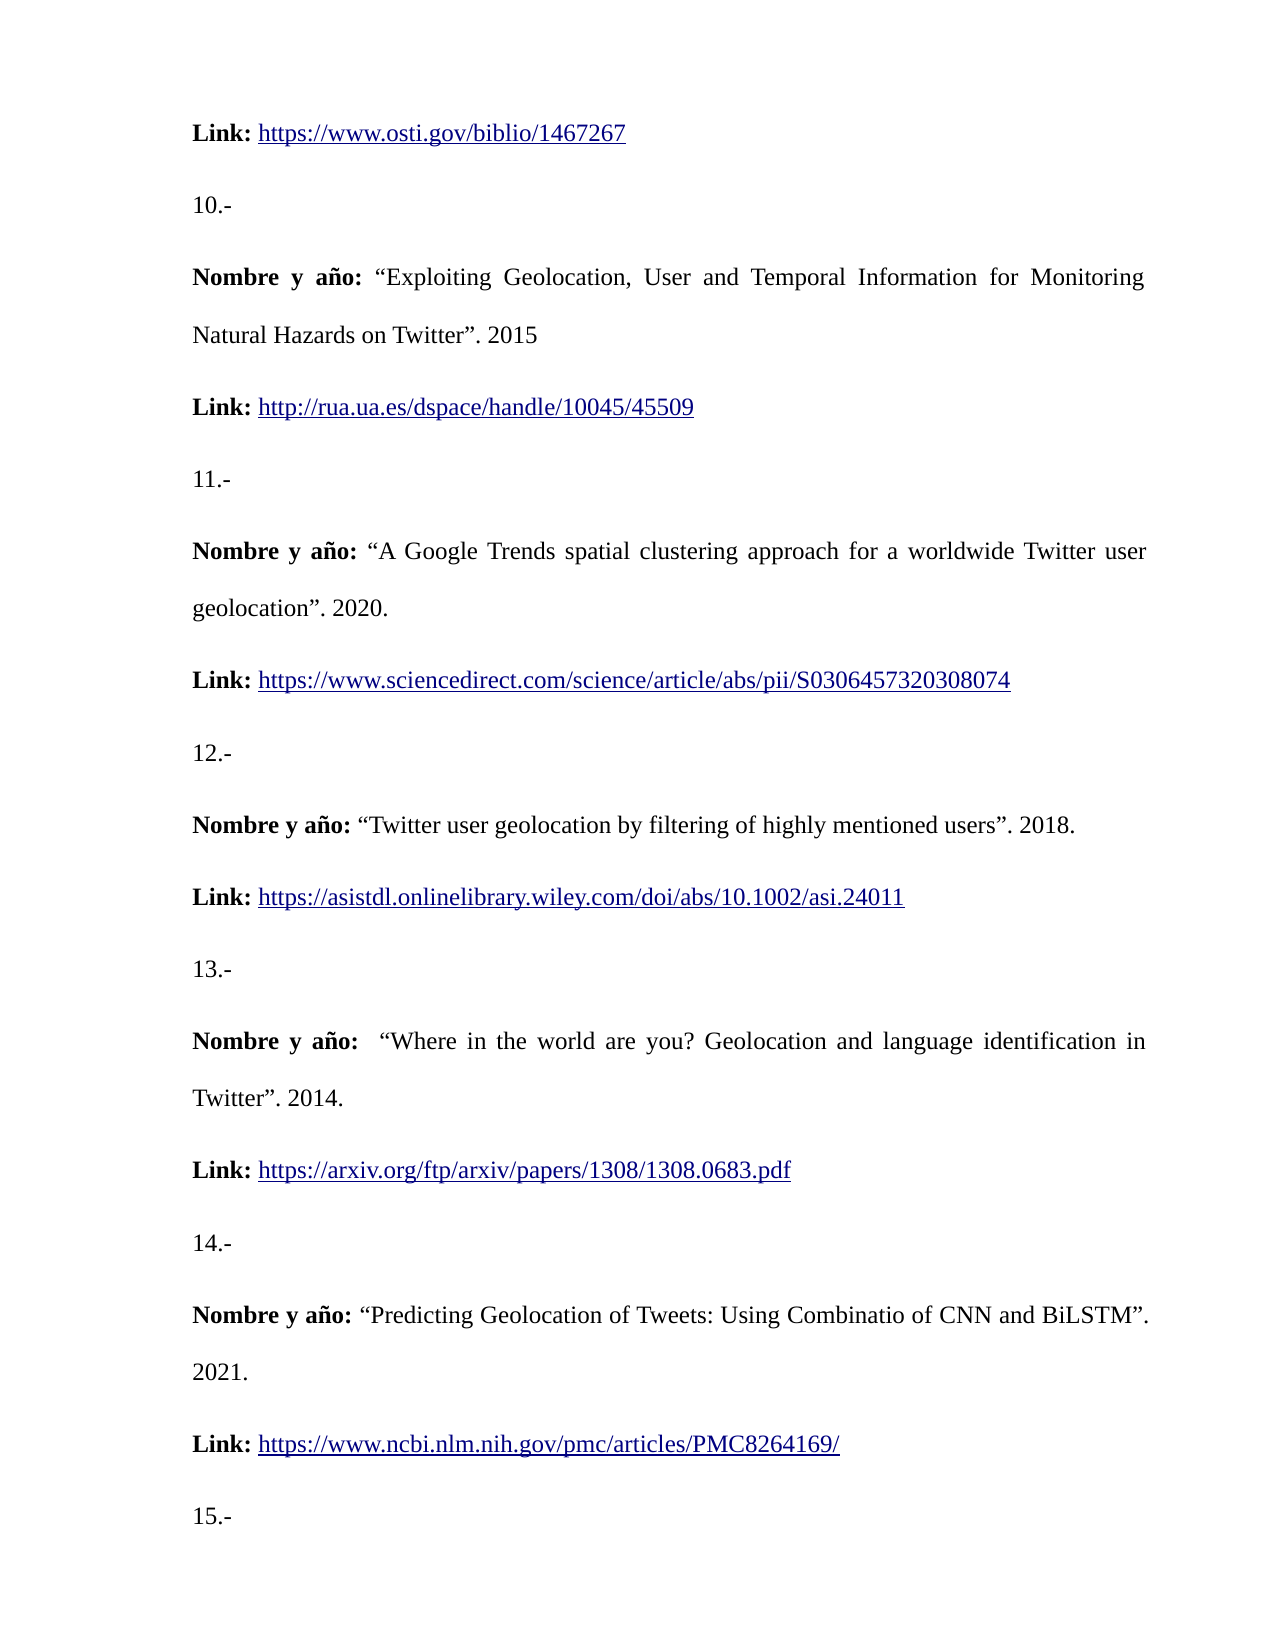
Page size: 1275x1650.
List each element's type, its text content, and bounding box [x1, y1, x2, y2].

text 11.- [118, 464, 1157, 493]
text 10.- [118, 190, 1157, 219]
text Link: https://www.sciencedirect.com/science/article/abs/pii/S0306457320308074 [118, 666, 1157, 694]
text Link: https://www.ncbi.nlm.nih.gov/pmc/articles/PMC8264169/ [118, 1429, 1157, 1458]
text Link: https://asistdl.onlinelibrary.wiley.com/doi/abs/10.1002/asi.24011 [118, 882, 1157, 911]
text Nombre y año: “Where in the world are you? Geolocation and language identification in Twitter”. 2014. [118, 1026, 1157, 1112]
text 12.- [118, 738, 1157, 766]
text Nombre y año: “Exploiting Geolocation, User and Temporal Information for Monitoring Natural Hazards on Twitter”. 2015 [118, 262, 1157, 348]
text Link: https://arxiv.org/ftp/arxiv/papers/1308/1308.0683.pdf [118, 1156, 1157, 1184]
text Nombre y año: “Twitter user geolocation by filtering of highly mentioned users”. 2018. [118, 810, 1157, 838]
text 14.- [118, 1228, 1157, 1256]
text Link: https://www.osti.gov/biblio/1467267 [118, 118, 1157, 147]
text 15.- [118, 1501, 1157, 1530]
text 13.- [118, 954, 1157, 983]
text Nombre y año: “A Google Trends spatial clustering approach for a worldwide Twitter user geolocation”. 2020. [118, 536, 1157, 622]
text Nombre y año: “Predicting Geolocation of Tweets: Using Combinatio of CNN and BiLSTM”. 2021. [118, 1300, 1157, 1386]
text Link: http://rua.ua.es/dspace/handle/10045/45509 [118, 392, 1157, 421]
